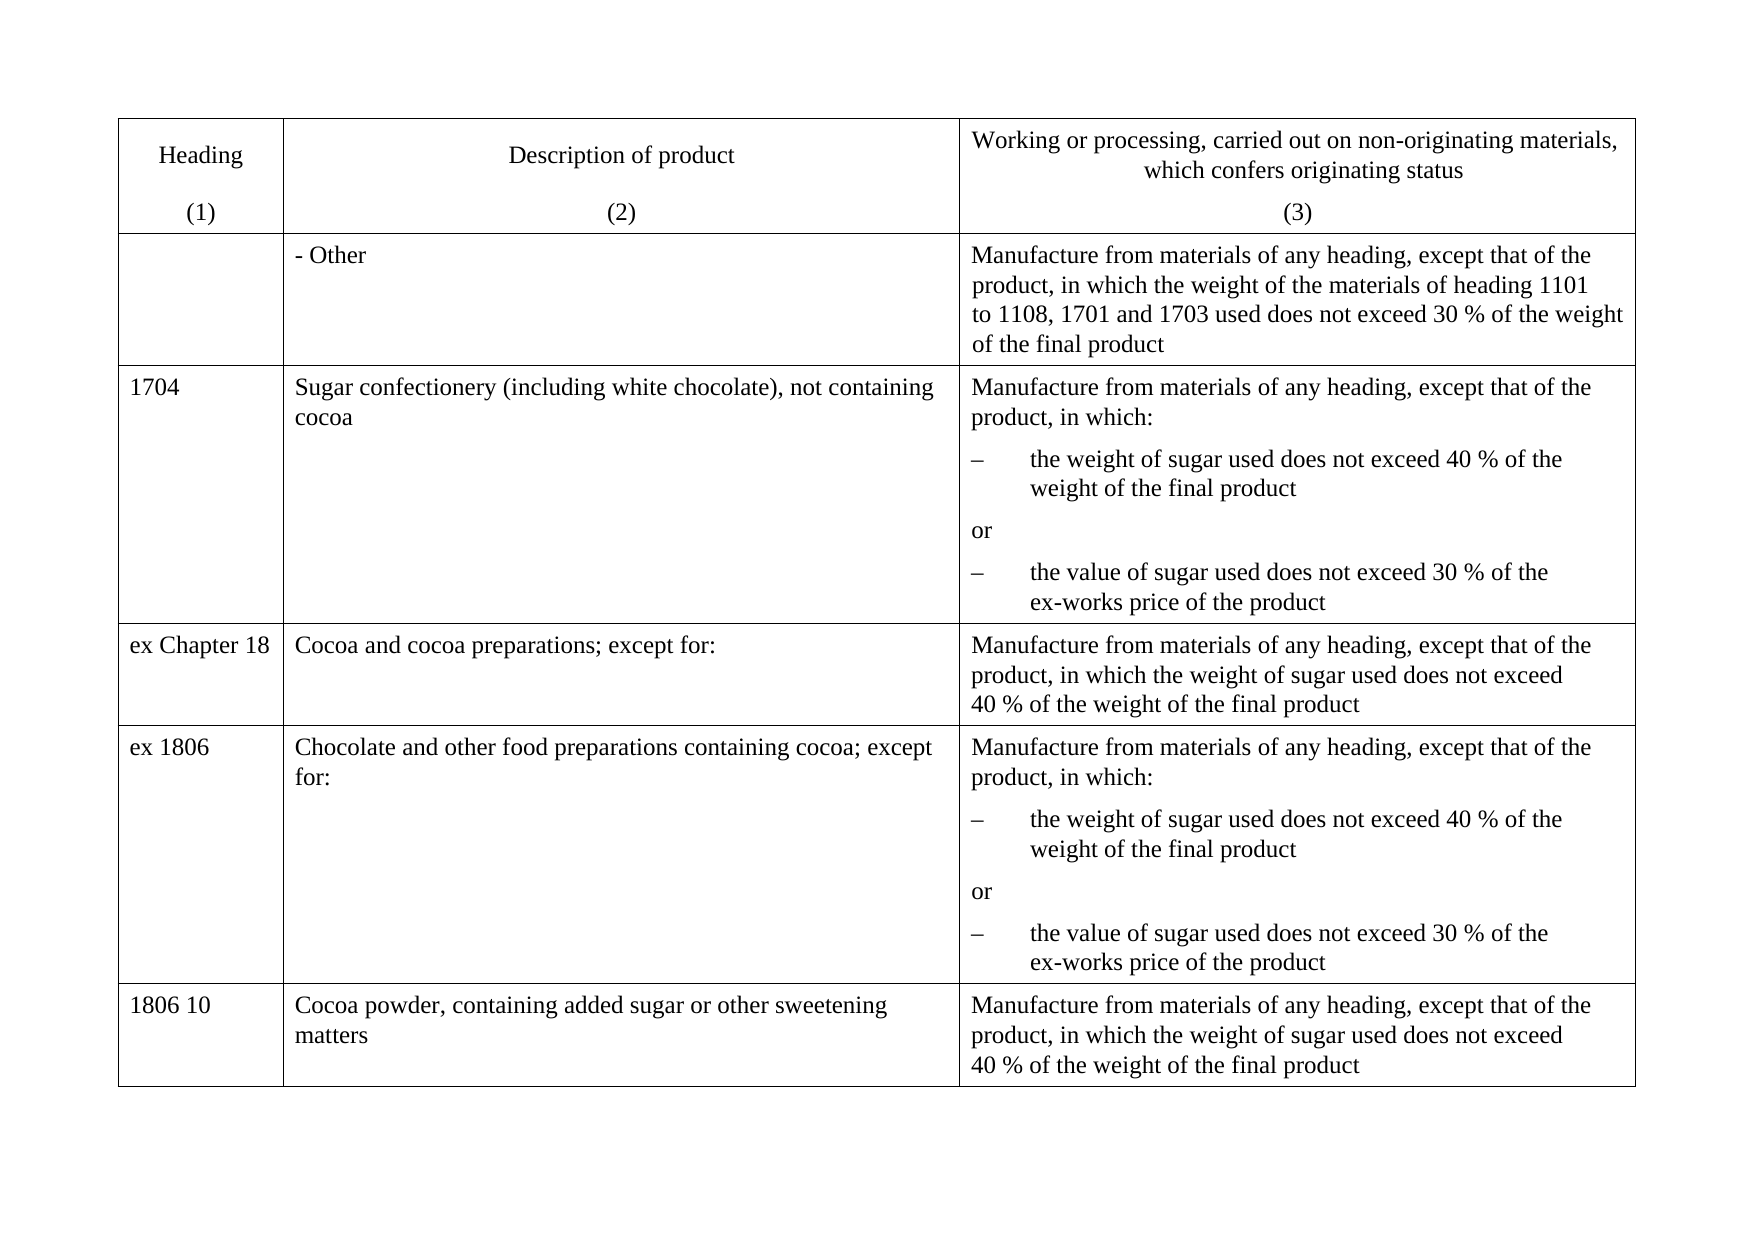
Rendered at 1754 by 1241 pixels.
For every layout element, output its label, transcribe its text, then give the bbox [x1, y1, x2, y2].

table_cell 1806 10 [119, 984, 283, 1086]
table_cell Manufacture from materials of any heading, except that of the product, in which the weight of sugar used does not exceed 40 % of the weight of the final product [960, 624, 1635, 725]
table_cell Manufacture from materials of any heading, except that of the product, in which the weight of sugar used does not exceed 40 % of the weight of the final product [960, 984, 1635, 1086]
table_cell ex 1806 [119, 726, 283, 983]
table_cell Manufacture from materials of any heading, except that of the product, in which: – the weight of sugar used does not exceed 40 % of the weight of the final product or – the value of sugar used does not exceed 30 % of the ex‑works price of the product [960, 366, 1635, 623]
table_cell (3) [960, 191, 1635, 233]
table_header Description of product [284, 119, 959, 191]
table_cell [119, 234, 283, 365]
table_cell (2) [284, 191, 959, 233]
table_cell Manufacture from materials of any heading, except that of the product, in which the weight of the materials of heading 1101 to 1108, 1701 and 1703 used does not exceed 30 % of the weight of the final product [960, 234, 1635, 365]
table_cell Chocolate and other food preparations containing cocoa; except for: [284, 726, 959, 983]
table_cell Manufacture from materials of any heading, except that of the product, in which: – the weight of sugar used does not exceed 40 % of the weight of the final product or – the value of sugar used does not exceed 30 % of the ex‑works price of the product [960, 726, 1635, 983]
table_cell - Other [284, 234, 959, 365]
table_header Working or processing, carried out on non‑originating materials, which confers originating status [960, 119, 1635, 191]
table_cell Cocoa powder, containing added sugar or other sweetening matters [284, 984, 959, 1086]
table_cell (1) [119, 191, 283, 233]
table_cell Cocoa and cocoa preparations; except for: [284, 624, 959, 725]
table_cell 1704 [119, 366, 283, 623]
table_cell Sugar confectionery (including white chocolate), not containing cocoa [284, 366, 959, 623]
table_cell ex Chapter 18 [119, 624, 283, 725]
table_header Heading [119, 119, 283, 191]
